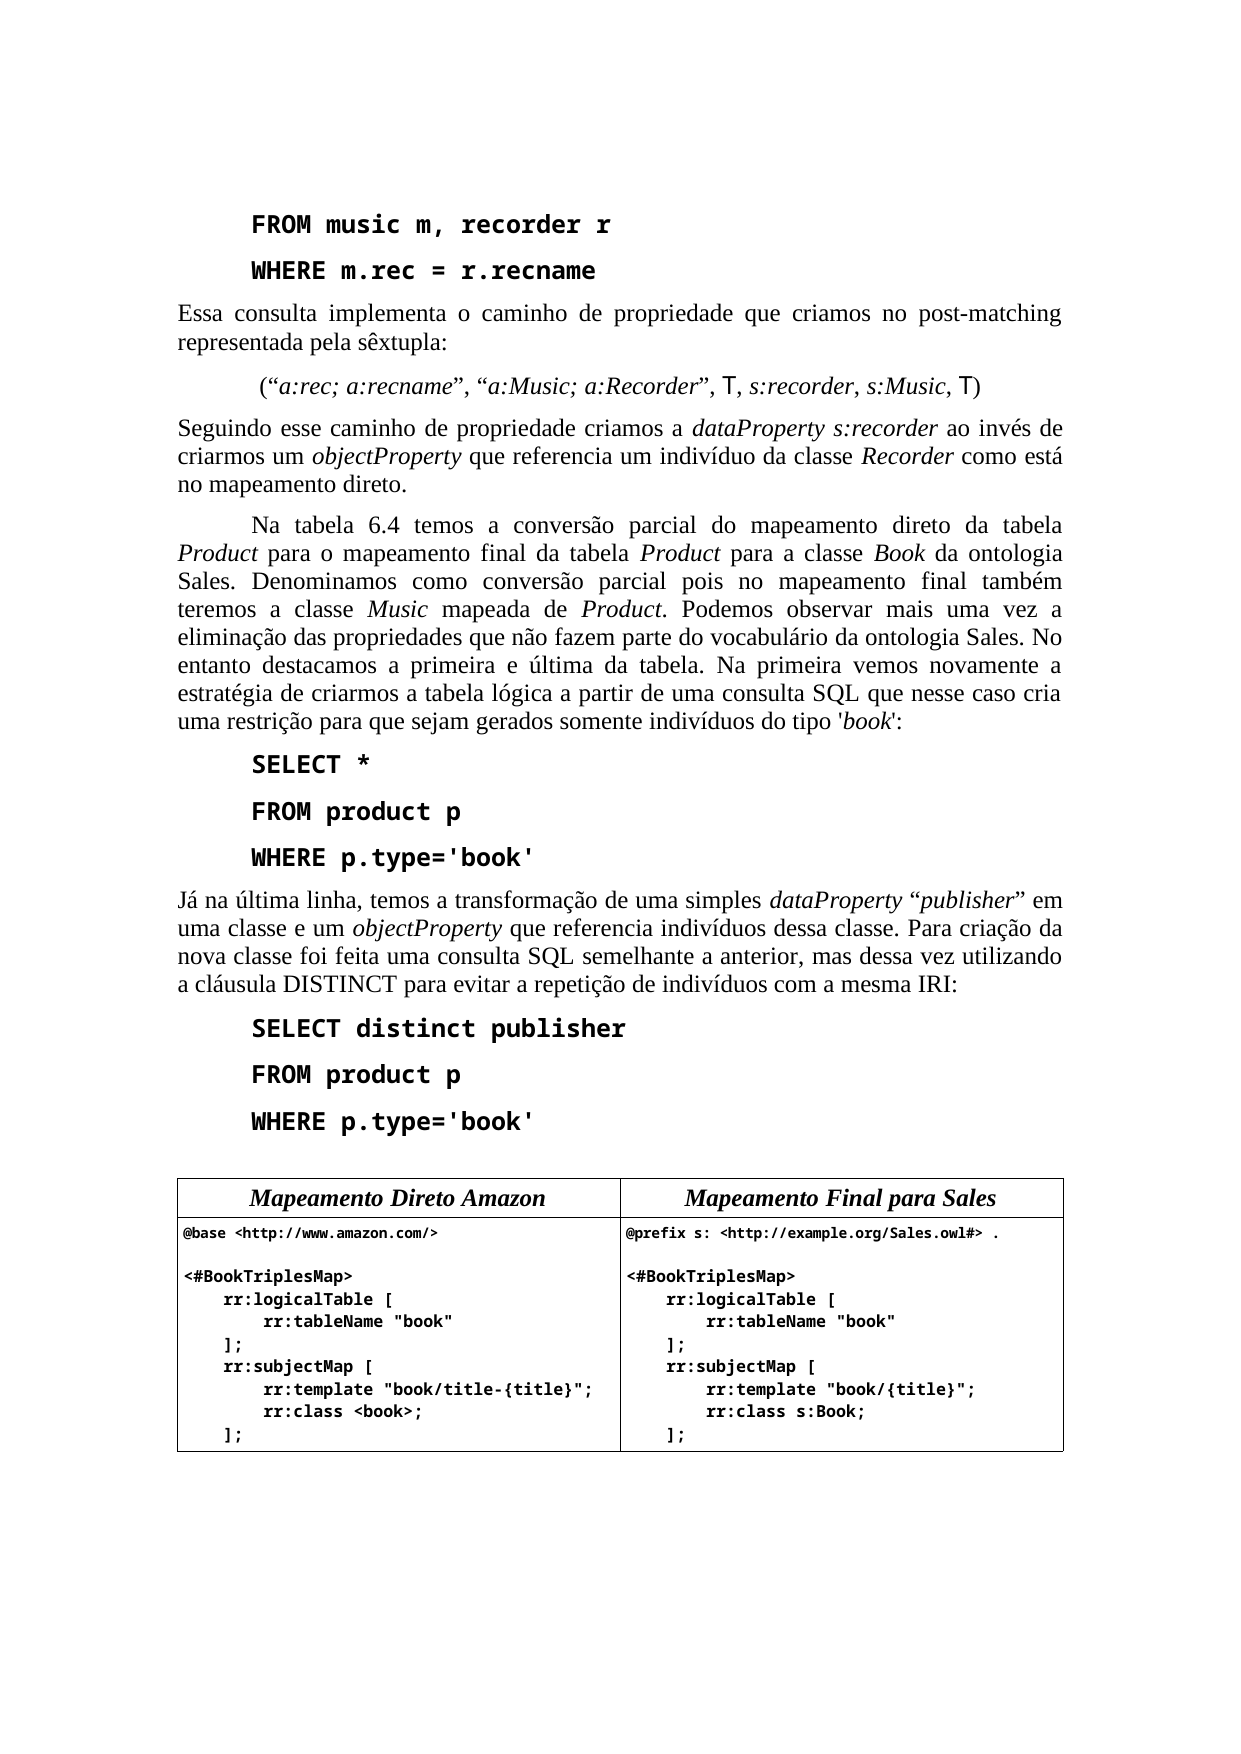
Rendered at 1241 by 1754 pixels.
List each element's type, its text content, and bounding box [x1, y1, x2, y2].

table_cell @prefix s: <http://example.org/Sales.owl#> . <#BookTriplesMap> rr:logicalTable [ rr:tableName "book" ]; rr:subjectMap [ rr:template "book/{title}"; rr:class s:Book; ]; [621, 1218, 1063, 1451]
text Seguindo esse caminho de propriedade criamos a dataProperty s:recorder ao invés de criarmos um objectProperty que referencia um indivíduo da classe Recorder como está no mapeamento direto. [177, 414, 1063, 498]
text FROM product p [177, 793, 1063, 827]
text (“a:rec; a:recname”, “a:Music; a:Recorder”, Т, s:recorder, s:Music, Т) [177, 368, 1063, 402]
text FROM product p [177, 1057, 1063, 1091]
text Essa consulta implementa o caminho de propriedade que criamos no post-matching representada pela sêxtupla: [177, 299, 1063, 355]
text WHERE p.type='book' [177, 840, 1063, 874]
text Na tabela 6.4 temos a conversão parcial do mapeamento direto da tabela Product para o mapeamento final da tabela Product para a classe Book da ontologia Sales. Denominamos como conversão parcial pois no mapeamento final também teremos a classe Music mapeada de Product. Podemos observar mais uma vez a eliminação das propriedades que não fazem parte do vocabulário da ontologia Sales. No entanto destacamos a primeira e última da tabela. Na primeira vemos novamente a estratégia de criarmos a tabela lógica a partir de uma consulta SQL que nesse caso cria uma restrição para que sejam gerados somente indivíduos do tipo 'book': [177, 511, 1063, 735]
text WHERE m.rec = r.recname [177, 253, 1063, 287]
text Já na última linha, temos a transformação de uma simples dataProperty “publisher” em uma classe e um objectProperty que referencia indivíduos dessa classe. Para criação da nova classe foi feita uma consulta SQL semelhante a anterior, mas dessa vez utilizando a cláusula DISTINCT para evitar a repetição de indivíduos com a mesma IRI: [177, 886, 1063, 998]
text SELECT distinct publisher [177, 1011, 1063, 1045]
table_header Mapeamento Direto Amazon [178, 1179, 620, 1217]
text SELECT * [177, 747, 1063, 781]
table_header Mapeamento Final para Sales [621, 1179, 1063, 1217]
text FROM music m, recorder r [177, 207, 1063, 241]
text WHERE p.type='book' [177, 1103, 1063, 1137]
table_cell @base <http://www.amazon.com/> <#BookTriplesMap> rr:logicalTable [ rr:tableName "book" ]; rr:subjectMap [ rr:template "book/title-{title}"; rr:class <book>; ]; [178, 1218, 620, 1451]
